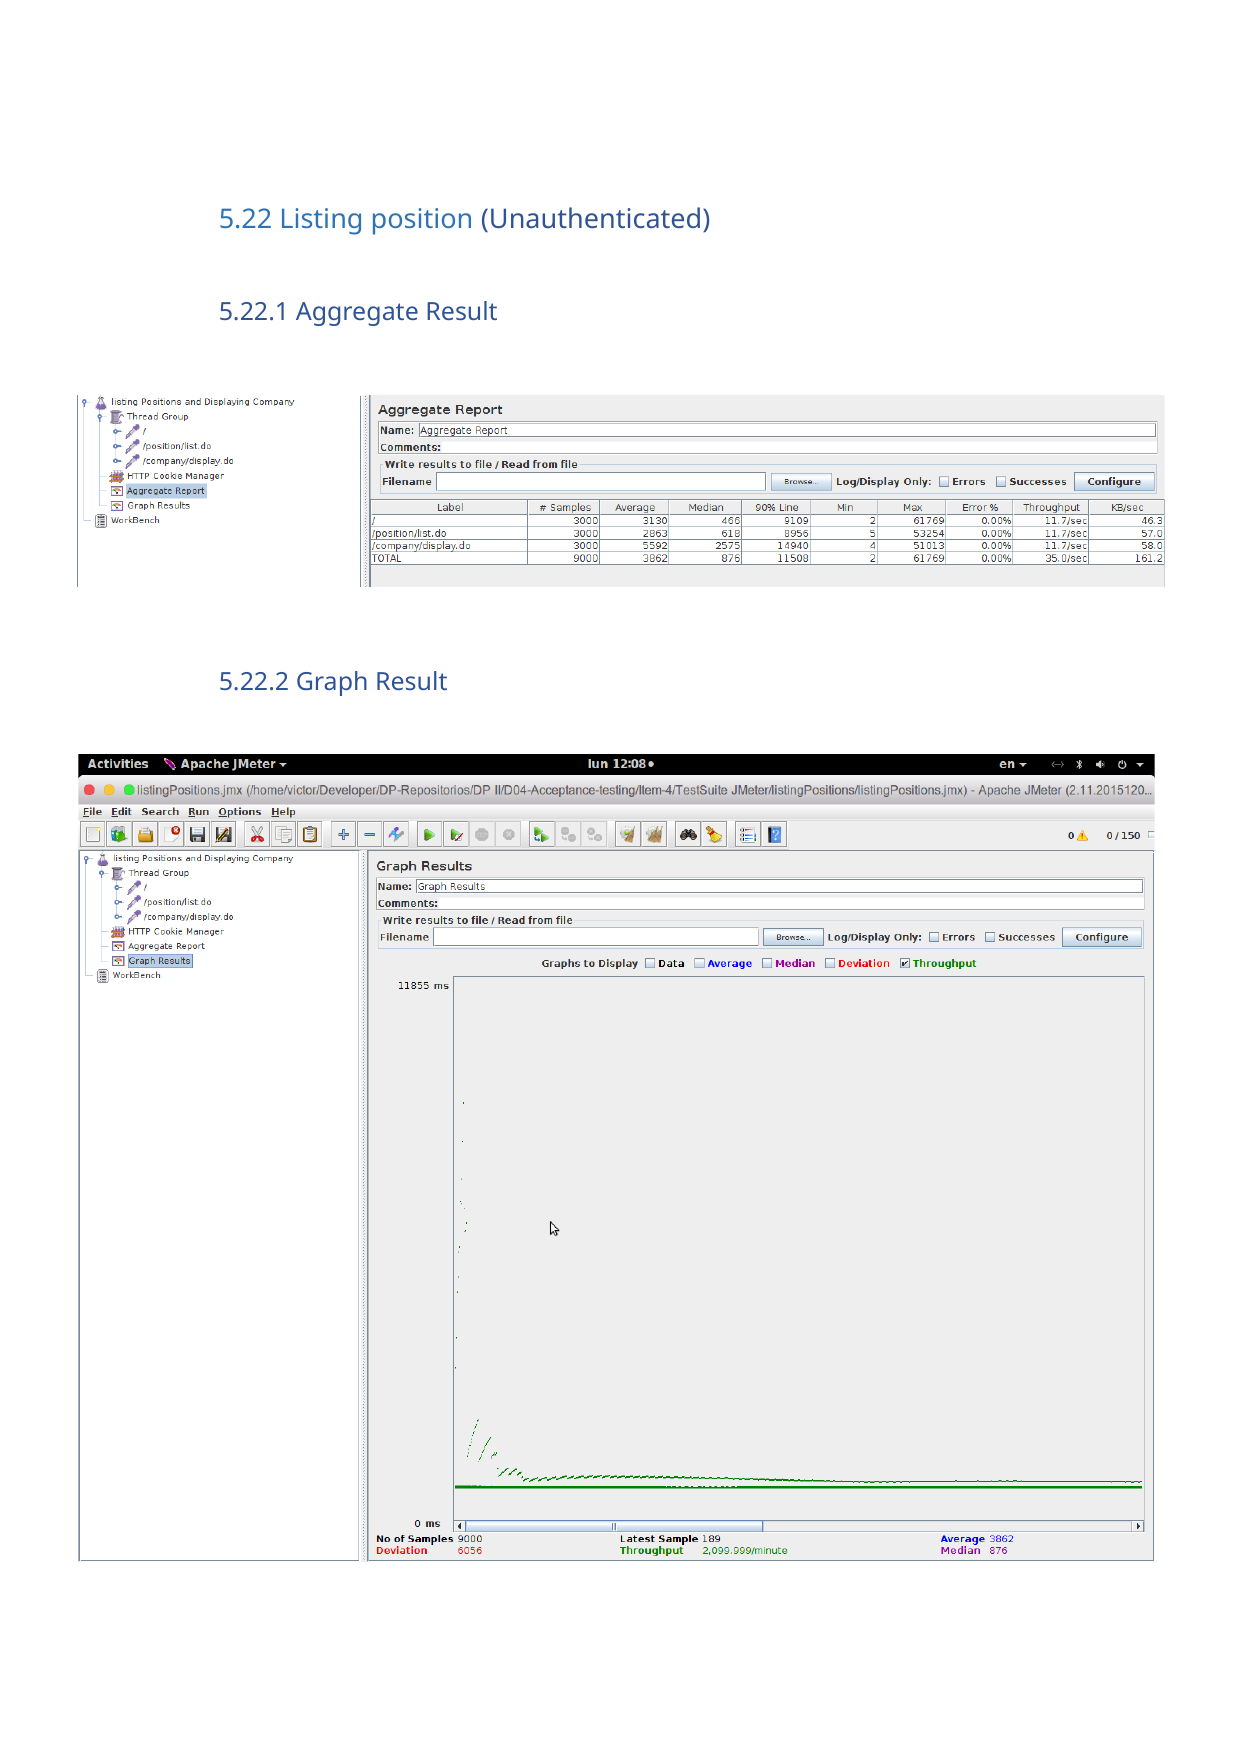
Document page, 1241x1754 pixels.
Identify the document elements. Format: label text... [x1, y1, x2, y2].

subtitle 5.22.2 Graph Result [177, 664, 1063, 698]
subtitle 5.22.1 Aggregate Result [177, 293, 1063, 327]
subtitle 5.22 Listing position (Unauthenticated) [177, 199, 1063, 236]
picture [78, 754, 1155, 1562]
picture [77, 395, 1165, 587]
